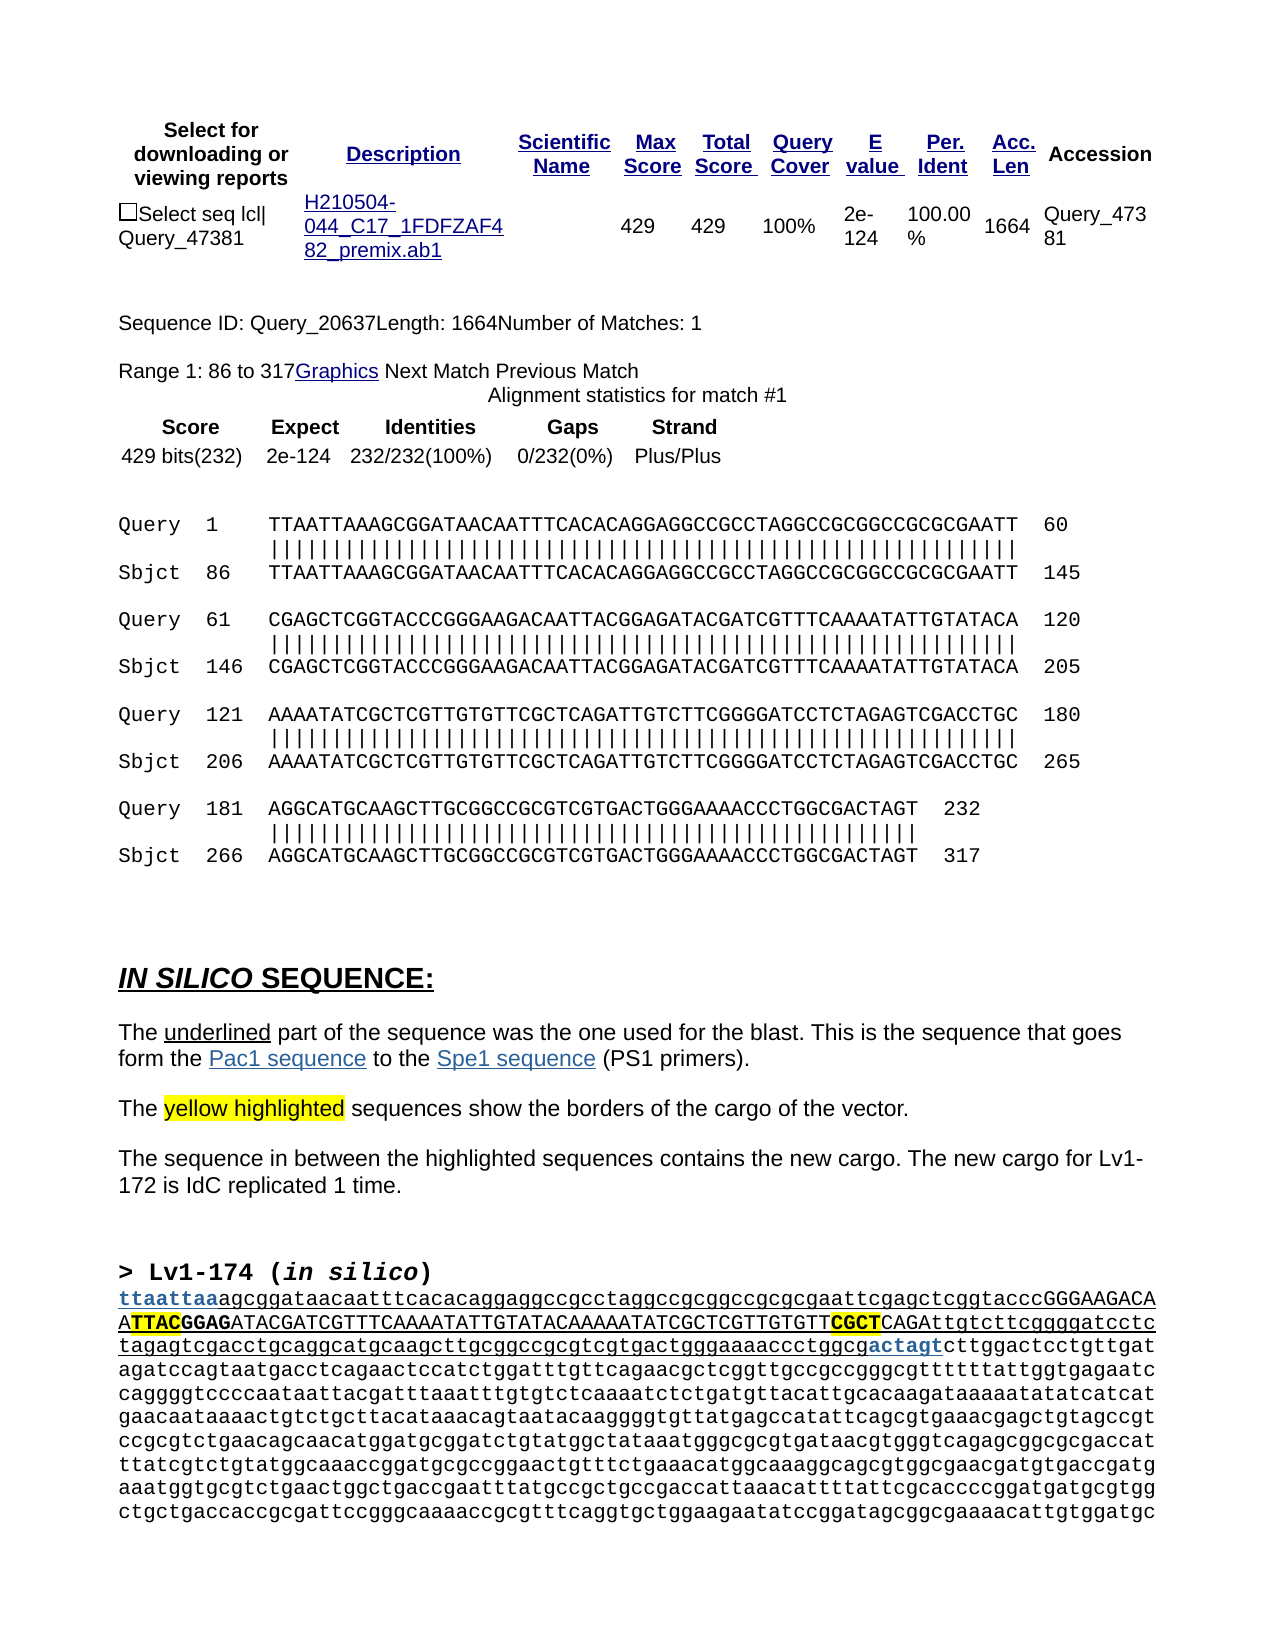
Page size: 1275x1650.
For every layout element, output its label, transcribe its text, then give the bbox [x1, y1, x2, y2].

text The sequence in between the highlighted sequences contains the new cargo. The new cargo for Lv1-172 is IdC replicated 1 time. [118, 1145, 1157, 1198]
text Query 1 TTAATTAAAGCGGATAACAATTTCACACAGGAGGCCGCCTAGGCCGCGGCCGCGCGAATT 60 [118, 514, 1157, 538]
text ttaattaaagcggataacaatttcacacaggaggccgcctaggccgcggccgcgcgaattcgagctcggtacccGGGAAGACAATTACGGAGATACGATCGTTTCAAAATATTGTATACAAAAATATCGCTCGTTGTGTTCGCTCAGAttgtcttcggggatcctctagagtcgacctgcaggcatgcaagcttgcggccgcgtcgtgactgggaaaaccctggcgactagtcttggactcctgttgatagatccagtaatgacctcagaactccatctggatttgttcagaacgctcggttgccgccgggcgttttttattggtgagaatccaggggtccccaataattacgatttaaatttgtgtctcaaaatctctgatgttacattgcacaagataaaaatatatcatcatgaacaataaaactgtctgcttacataaacagtaatacaaggggtgttatgagccatattcagcgtgaaacgagctgtagccgtccgcgtctgaacagcaacatggatgcggatctgtatggctataaatgggcgcgtgataacgtgggtcagagcggcgcgaccatttatcgtctgtatggcaaaccggatgcgccggaactgtttctgaaacatggcaaaggcagcgtggcgaacgatgtgaccgatgaaatggtgcgtctgaactggctgaccgaatttatgccgctgccgaccattaaacattttattcgcaccccggatgatgcgtggctgctgaccaccgcgattccgggcaaaaccgcgtttcaggtgctggaagaatatccggatagcggcgaaaacattgtggatgc [118, 1288, 1157, 1525]
table_header Score [118, 412, 263, 441]
table_cell 100% [762, 190, 843, 262]
table_cell 100.00% [907, 190, 984, 262]
table_cell 2e-124 [844, 190, 907, 262]
table_cell 232/232(100%) [347, 441, 514, 471]
table_header E value [844, 118, 907, 190]
text Sbjct 146 CGAGCTCGGTACCCGGGAAGACAATTACGGAGATACGATCGTTTCAAAATATTGTATACA 205 [118, 656, 1157, 680]
table_cell 429 [691, 190, 762, 262]
text |||||||||||||||||||||||||||||||||||||||||||||||||||||||||||| [118, 727, 1157, 751]
text Query 181 AGGCATGCAAGCTTGCGGCCGCGTCGTGACTGGGAAAACCCTGGCGACTAGT 232 [118, 798, 1157, 822]
text Range 1: 86 to 317Graphics Next Match Previous Match [118, 359, 1157, 383]
table_cell Plus/Plus [631, 441, 738, 471]
table_cell [509, 190, 620, 262]
table_header Total Score [691, 118, 762, 190]
text Sbjct 266 AGGCATGCAAGCTTGCGGCCGCGTCGTGACTGGGAAAACCCTGGCGACTAGT 317 [118, 846, 1157, 869]
table_cell 429 bits(232) [118, 441, 263, 471]
text Sbjct 86 TTAATTAAAGCGGATAACAATTTCACACAGGAGGCCGCCTAGGCCGCGGCCGCGCGAATT 145 [118, 562, 1157, 585]
text The yellow highlighted sequences show the borders of the cargo of the vector. [118, 1095, 1157, 1121]
text > Lv1-174 (in silico) [118, 1260, 1157, 1288]
table_header Query Cover [762, 118, 843, 190]
table_header Strand [631, 412, 738, 441]
table_cell 2e-124 [263, 441, 347, 471]
text Query 121 AAAATATCGCTCGTTGTGTTCGCTCAGATTGTCTTCGGGGATCCTCTAGAGTCGACCTGC 180 [118, 704, 1157, 727]
table_cell Select seq lcl|Query_47381 [118, 190, 304, 262]
text The underlined part of the sequence was the one used for the blast. This is the sequence that goes form the Pac1 sequence to the Spe1 sequence (PS1 primers). [118, 1019, 1157, 1071]
text Sbjct 206 AAAATATCGCTCGTTGTGTTCGCTCAGATTGTCTTCGGGGATCCTCTAGAGTCGACCTGC 265 [118, 751, 1157, 774]
text |||||||||||||||||||||||||||||||||||||||||||||||||||||||||||| [118, 538, 1157, 562]
text Alignment statistics for match #1 [118, 383, 1157, 407]
text |||||||||||||||||||||||||||||||||||||||||||||||||||||||||||| [118, 633, 1157, 656]
table_header Acc. Len [984, 118, 1043, 190]
table_cell Query_47381 [1044, 190, 1157, 262]
table_cell 429 [620, 190, 691, 262]
table_cell 1664 [984, 190, 1043, 262]
table_cell H210504-044_C17_1FDFZAF482_premix.ab1 [304, 190, 508, 262]
text Query 61 CGAGCTCGGTACCCGGGAAGACAATTACGGAGATACGATCGTTTCAAAATATTGTATACA 120 [118, 609, 1157, 633]
table_header Scientific Name [509, 118, 620, 190]
table_header Accession [1044, 118, 1157, 190]
table_header Max Score [620, 118, 691, 190]
table_header Per. Ident [907, 118, 984, 190]
text |||||||||||||||||||||||||||||||||||||||||||||||||||| [118, 822, 1157, 846]
table_cell 0/232(0%) [514, 441, 631, 471]
table_header Expect [263, 412, 347, 441]
table_header Select for downloading or viewing reports [118, 118, 304, 190]
text Sequence ID: Query_20637Length: 1664Number of Matches: 1 [118, 311, 1157, 335]
text IN SILICO SEQUENCE: [118, 961, 1157, 995]
table_header Gaps [514, 412, 631, 441]
table_header Identities [347, 412, 514, 441]
table_header Description [304, 118, 508, 190]
